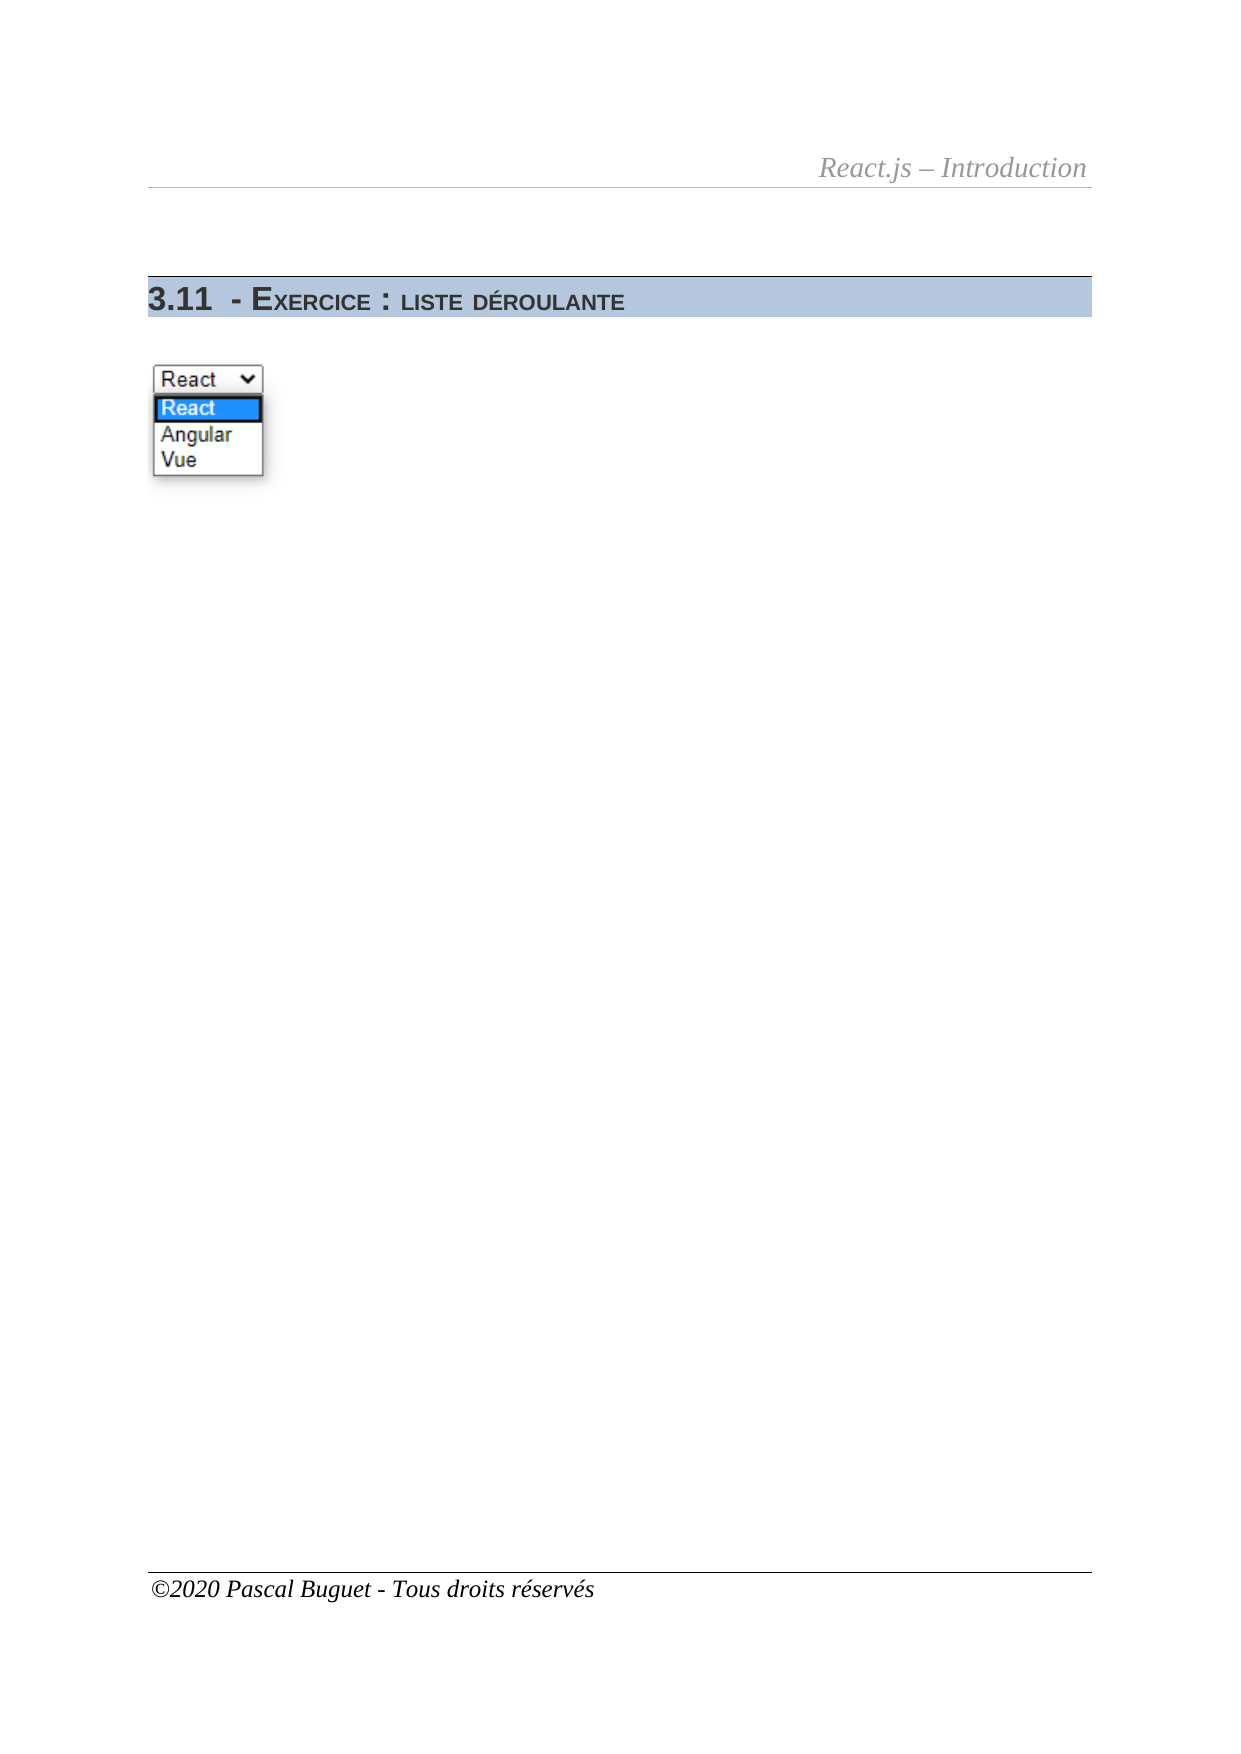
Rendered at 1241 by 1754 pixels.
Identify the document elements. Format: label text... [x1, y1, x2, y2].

picture [147, 357, 286, 497]
subtitle - Exercice : liste déroulante [148, 277, 1092, 317]
